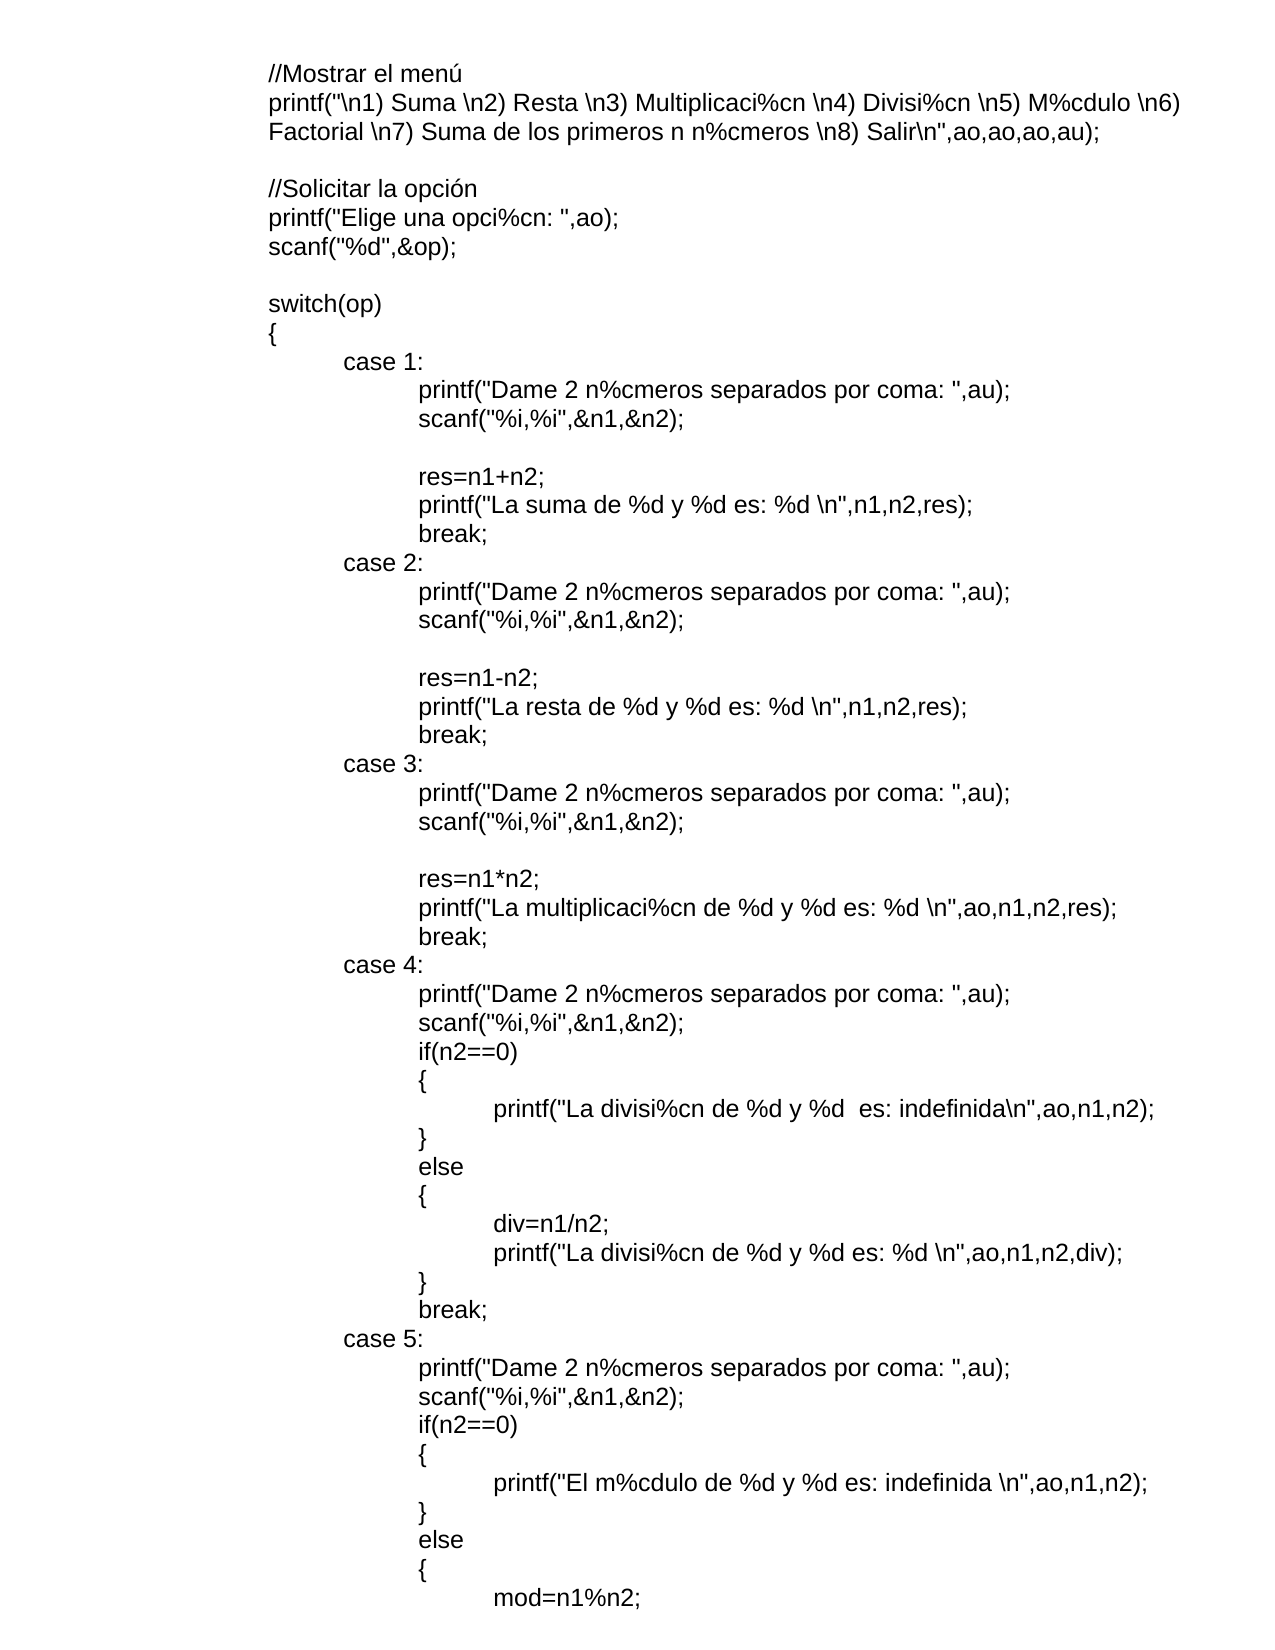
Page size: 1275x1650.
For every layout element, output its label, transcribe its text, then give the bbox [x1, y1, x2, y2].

text res=n1-n2; [118, 663, 1205, 692]
text scanf("%i,%i",&n1,&n2); [118, 605, 1205, 634]
text printf("Dame 2 n%cmeros separados por coma: ",au); [118, 979, 1205, 1008]
text scanf("%i,%i",&n1,&n2); [118, 1008, 1205, 1037]
text res=n1+n2; [118, 462, 1205, 490]
text case 3: [118, 749, 1205, 778]
text { [118, 1439, 1205, 1468]
text scanf("%d",&op); [118, 232, 1205, 260]
text } [118, 1123, 1205, 1152]
text res=n1*n2; [118, 864, 1205, 893]
text scanf("%i,%i",&n1,&n2); [118, 404, 1205, 433]
text printf("El m%cdulo de %d y %d es: indefinida \n",ao,n1,n2); [118, 1468, 1205, 1497]
text printf("Dame 2 n%cmeros separados por coma: ",au); [118, 1353, 1205, 1382]
text printf("Dame 2 n%cmeros separados por coma: ",au); [118, 375, 1205, 404]
text printf("\n1) Suma \n2) Resta \n3) Multiplicaci%cn \n4) Divisi%cn \n5) M%cdulo \n6) Factorial \n7) Suma de los primeros n n%cmeros \n8) Salir\n",ao,ao,ao,au); [268, 88, 1205, 145]
text else [118, 1152, 1205, 1180]
text printf("La suma de %d y %d es: %d \n",n1,n2,res); [118, 490, 1205, 519]
text printf("La resta de %d y %d es: %d \n",n1,n2,res); [118, 692, 1205, 720]
text else [118, 1525, 1205, 1554]
text break; [118, 720, 1205, 749]
text { [118, 1554, 1205, 1583]
text break; [118, 922, 1205, 950]
text } [118, 1497, 1205, 1525]
text { [118, 1065, 1205, 1094]
text if(n2==0) [118, 1410, 1205, 1439]
text { [118, 318, 1205, 347]
text case 2: [118, 548, 1205, 577]
text printf("Dame 2 n%cmeros separados por coma: ",au); [118, 577, 1205, 605]
text } [118, 1267, 1205, 1295]
text mod=n1%n2; [118, 1583, 1205, 1612]
text switch(op) [118, 289, 1205, 318]
text printf("La divisi%cn de %d y %d es: indefinida\n",ao,n1,n2); [118, 1094, 1205, 1123]
text printf("Elige una opci%cn: ",ao); [118, 203, 1205, 232]
text case 5: [118, 1324, 1205, 1353]
text printf("La multiplicaci%cn de %d y %d es: %d \n",ao,n1,n2,res); [118, 893, 1205, 922]
text break; [118, 1295, 1205, 1324]
text scanf("%i,%i",&n1,&n2); [118, 807, 1205, 835]
text if(n2==0) [118, 1037, 1205, 1065]
text case 4: [118, 950, 1205, 979]
text printf("Dame 2 n%cmeros separados por coma: ",au); [118, 778, 1205, 807]
text printf("La divisi%cn de %d y %d es: %d \n",ao,n1,n2,div); [118, 1238, 1205, 1267]
text //Solicitar la opción [118, 174, 1205, 203]
text case 1: [118, 347, 1205, 375]
text //Mostrar el menú [118, 59, 1205, 88]
text div=n1/n2; [118, 1209, 1205, 1238]
text scanf("%i,%i",&n1,&n2); [118, 1382, 1205, 1410]
text { [118, 1180, 1205, 1209]
text break; [118, 519, 1205, 548]
